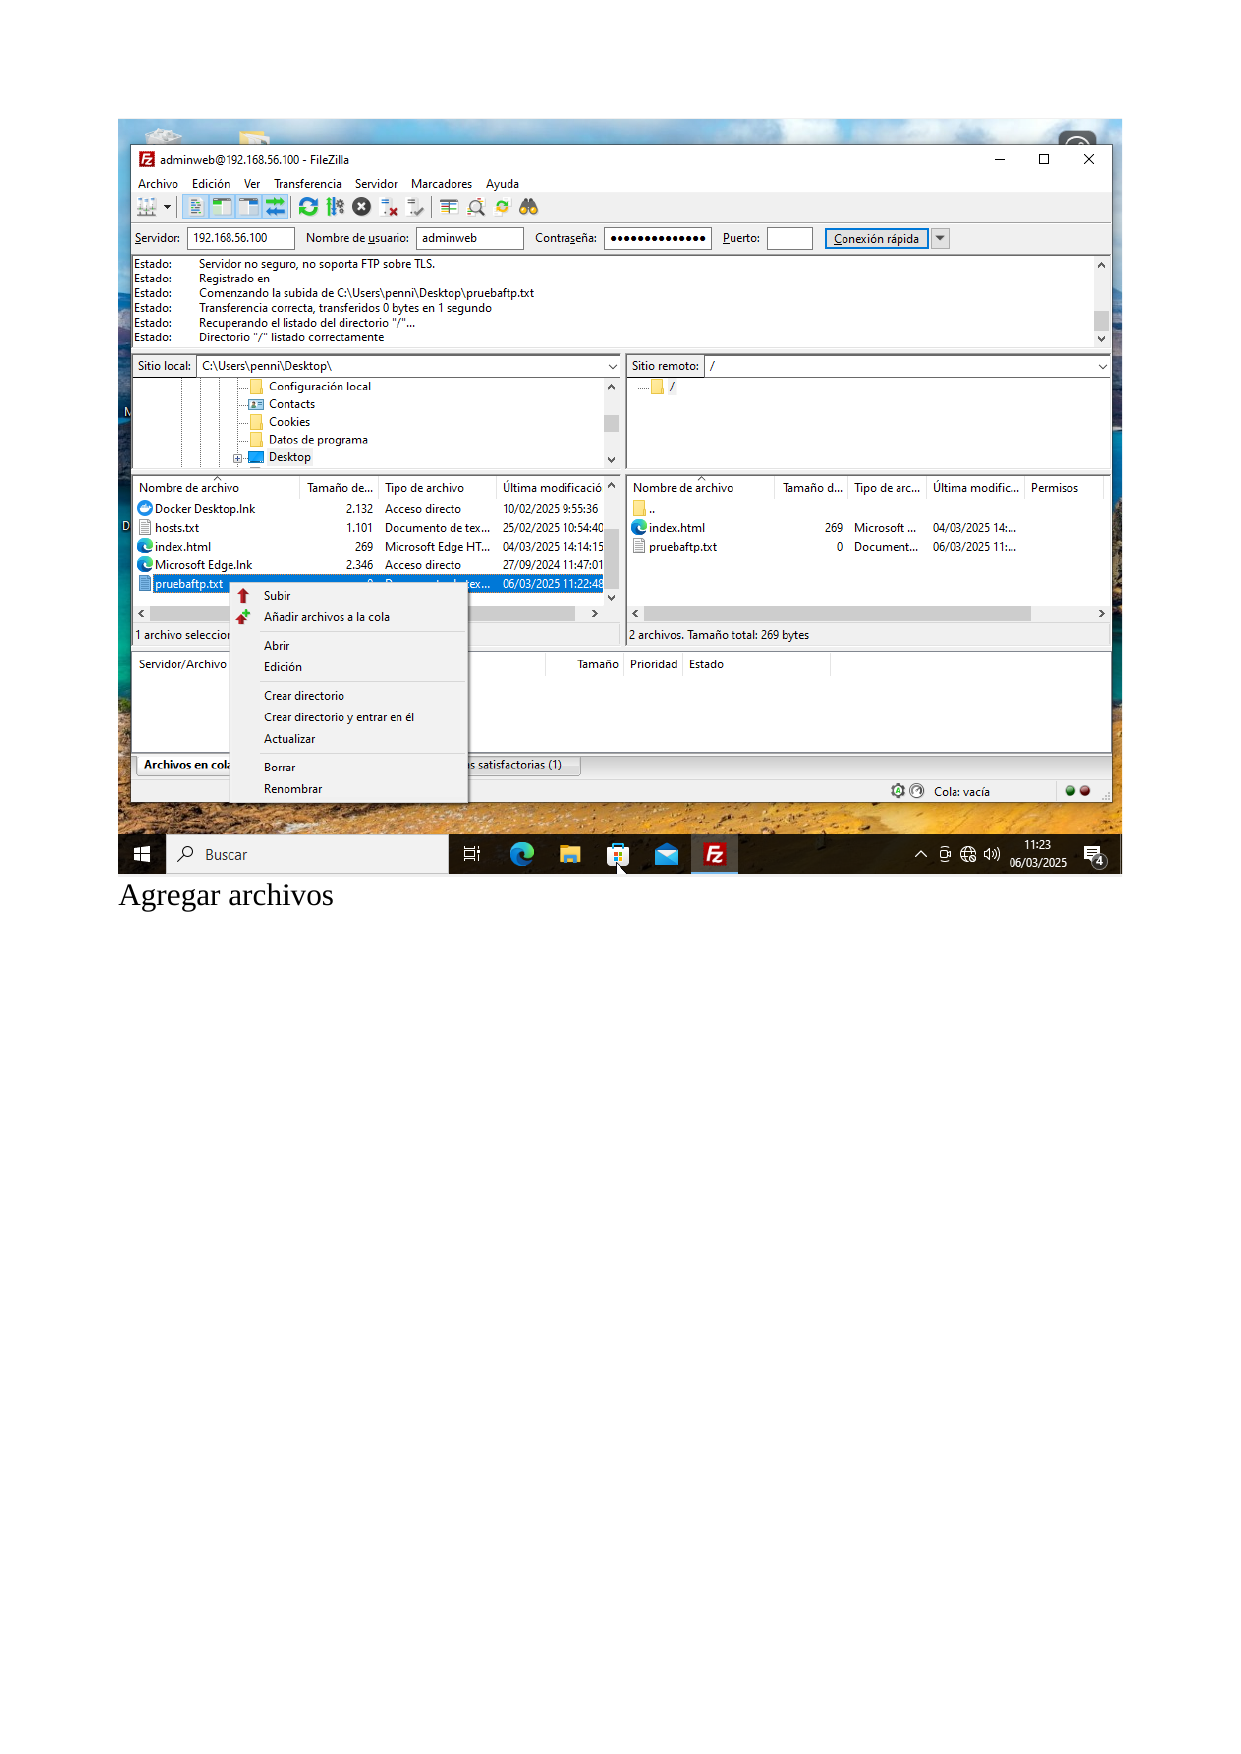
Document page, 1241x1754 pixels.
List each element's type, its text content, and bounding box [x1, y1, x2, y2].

text Agregar archivos [118, 877, 1122, 913]
picture [118, 118, 1123, 877]
